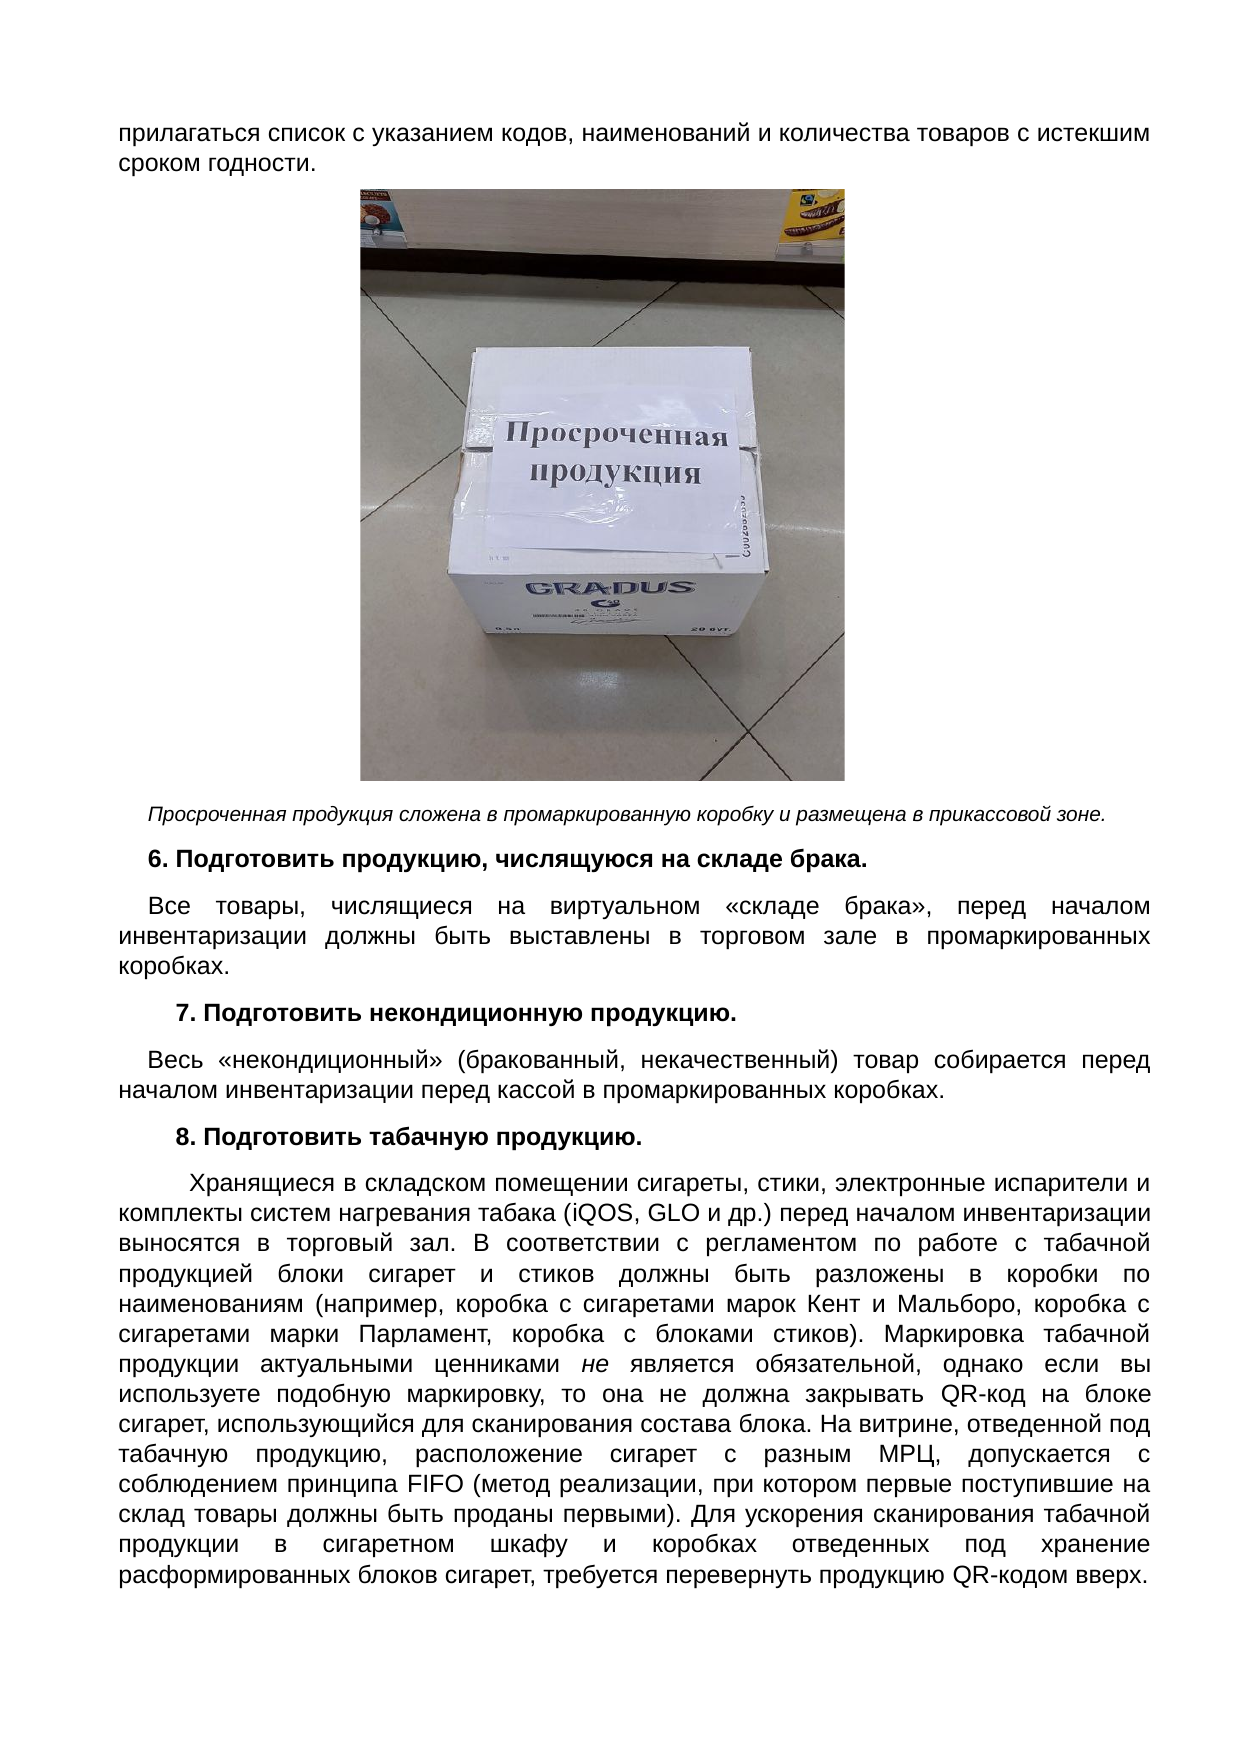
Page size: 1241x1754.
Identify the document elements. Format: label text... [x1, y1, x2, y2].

text 7. Подготовить некондиционную продукцию. [118, 998, 1152, 1027]
text 8. Подготовить табачную продукцию. [118, 1121, 1152, 1150]
text 6. Подготовить продукцию, числящуюся на складе брака. [118, 844, 1152, 873]
text Весь «некондиционный» (бракованный, некачественный) товар собирается перед началом инвентаризации перед кассой в промаркированных коробках. [118, 1044, 1152, 1103]
text Все товары, числящиеся на виртуальном «складе брака», перед началом инвентаризации должны быть выставлены в торговом зале в промаркированных коробках. [118, 891, 1152, 980]
text Просроченная продукция сложена в промаркированную коробку и размещена в прикассовой зоне. [118, 802, 1152, 826]
text прилагаться список с указанием кодов, наименований и количества товаров с истекшим сроком годности. [118, 118, 1152, 177]
text Хранящиеся в складском помещении сигареты, стики, электронные испарители и комплекты систем нагревания табака (iQOS, GLO и др.) перед началом инвентаризации выносятся в торговый зал. В соответствии с регламентом по работе с табачной продукцией блоки сигарет и стиков должны быть разложены в коробки по наименованиям (например, коробка с сигаретами марок Кент и Мальборо, коробка с сигаретами марки Парламент, коробка с блоками стиков). Маркировка табачной продукции актуальными ценниками не является обязательной, однако если вы используете подобную маркировку, то она не должна закрывать QR-код на блоке сигарет, использующийся для сканирования состава блока. На витрине, отведенной под табачную продукцию, расположение сигарет с разным МРЦ, допускается с соблюдением принципа FIFO (метод реализации, при котором первые поступившие на склад товары должны быть проданы первыми). Для ускорения сканирования табачной продукции в сигаретном шкафу и коробках отведенных под хранение расформированных блоков сигарет, требуется перевернуть продукцию QR-кодом вверх. [118, 1168, 1152, 1588]
